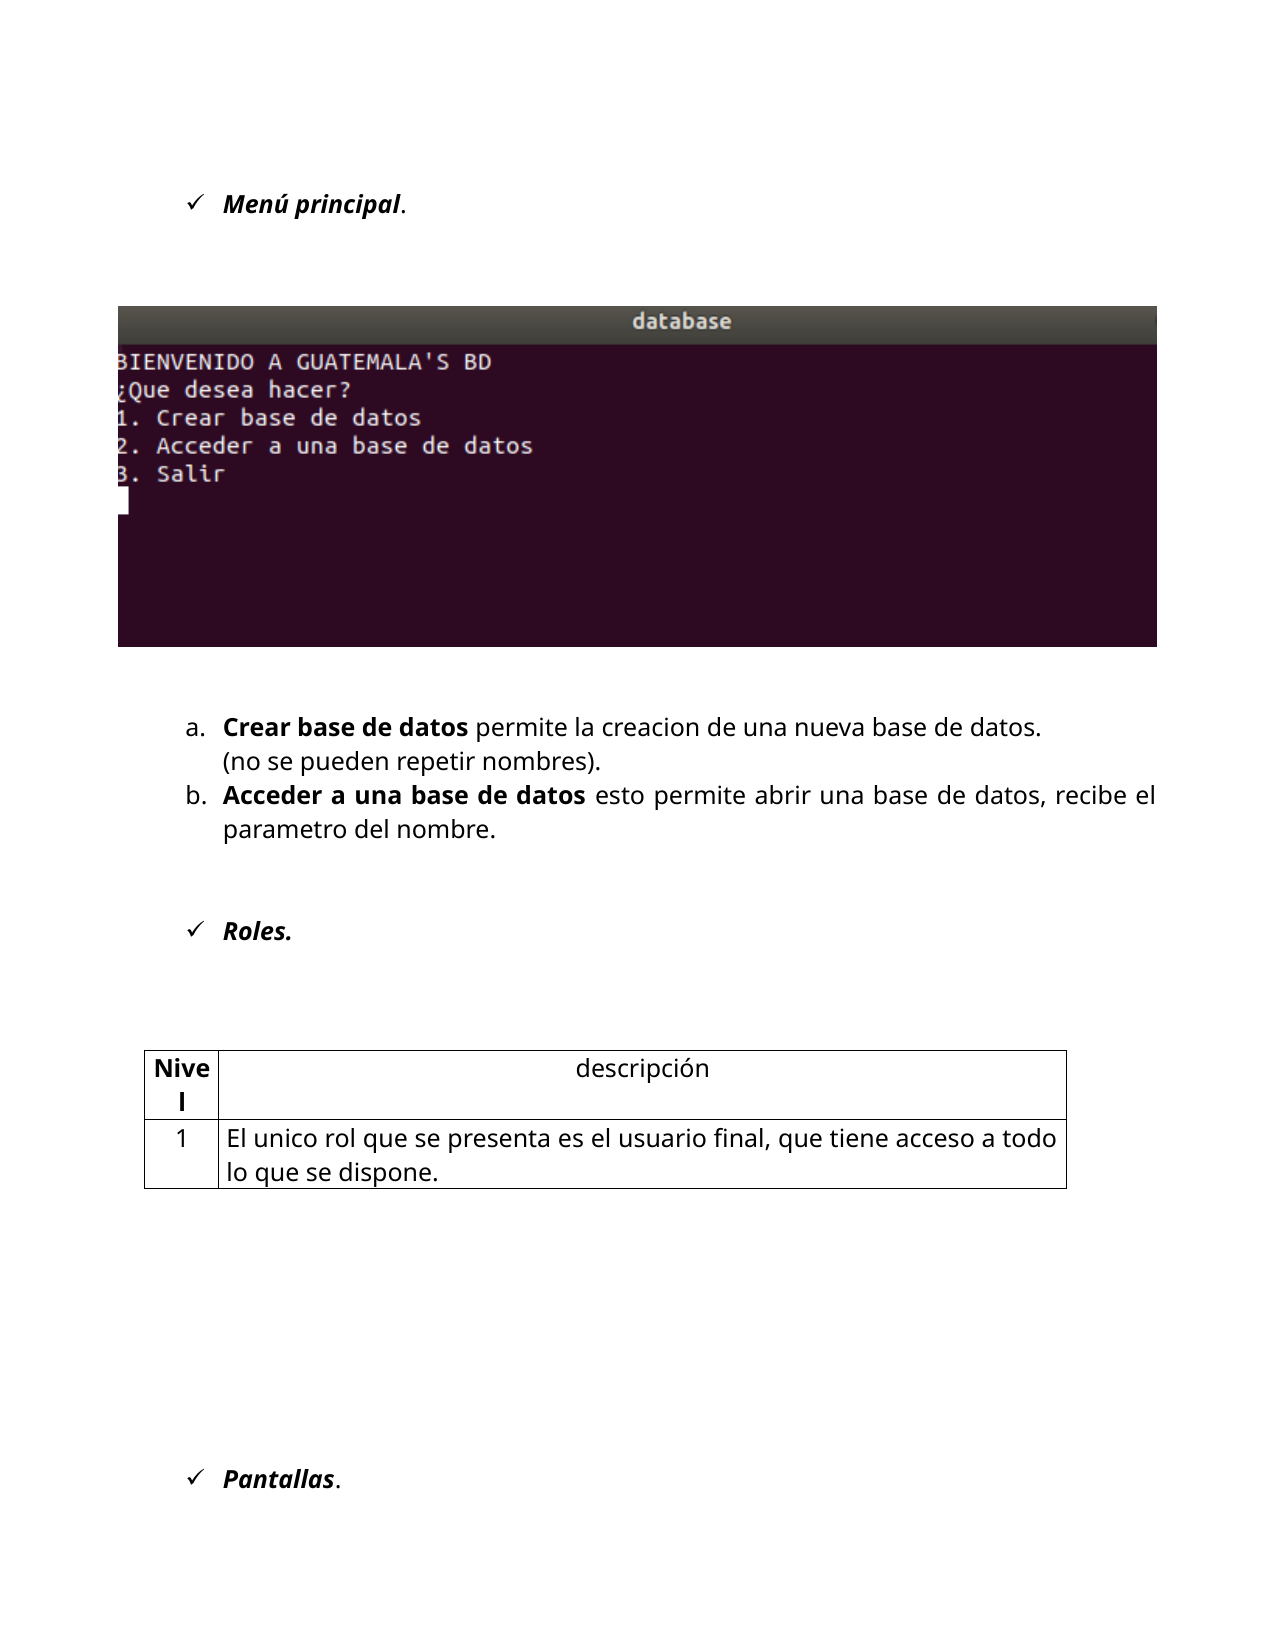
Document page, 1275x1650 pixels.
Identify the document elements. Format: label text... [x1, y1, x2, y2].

list Menú principal. [185, 186, 1157, 220]
list (no se pueden repetir nombres). [185, 743, 1157, 777]
picture [118, 306, 1157, 647]
table_header Nivel [145, 1051, 218, 1119]
list Pantallas. [185, 1462, 1157, 1496]
list Acceder a una base de datos esto permite abrir una base de datos, recibe el parametro del nombre. [185, 777, 1157, 846]
list Crear base de datos permite la creacion de una nueva base de datos. [185, 709, 1157, 743]
table_cell 1 [145, 1120, 218, 1188]
list Roles. [185, 914, 1157, 948]
table_cell El unico rol que se presenta es el usuario final, que tiene acceso a todo lo que se dispone. [219, 1120, 1066, 1188]
table_header descripción [219, 1051, 1066, 1119]
